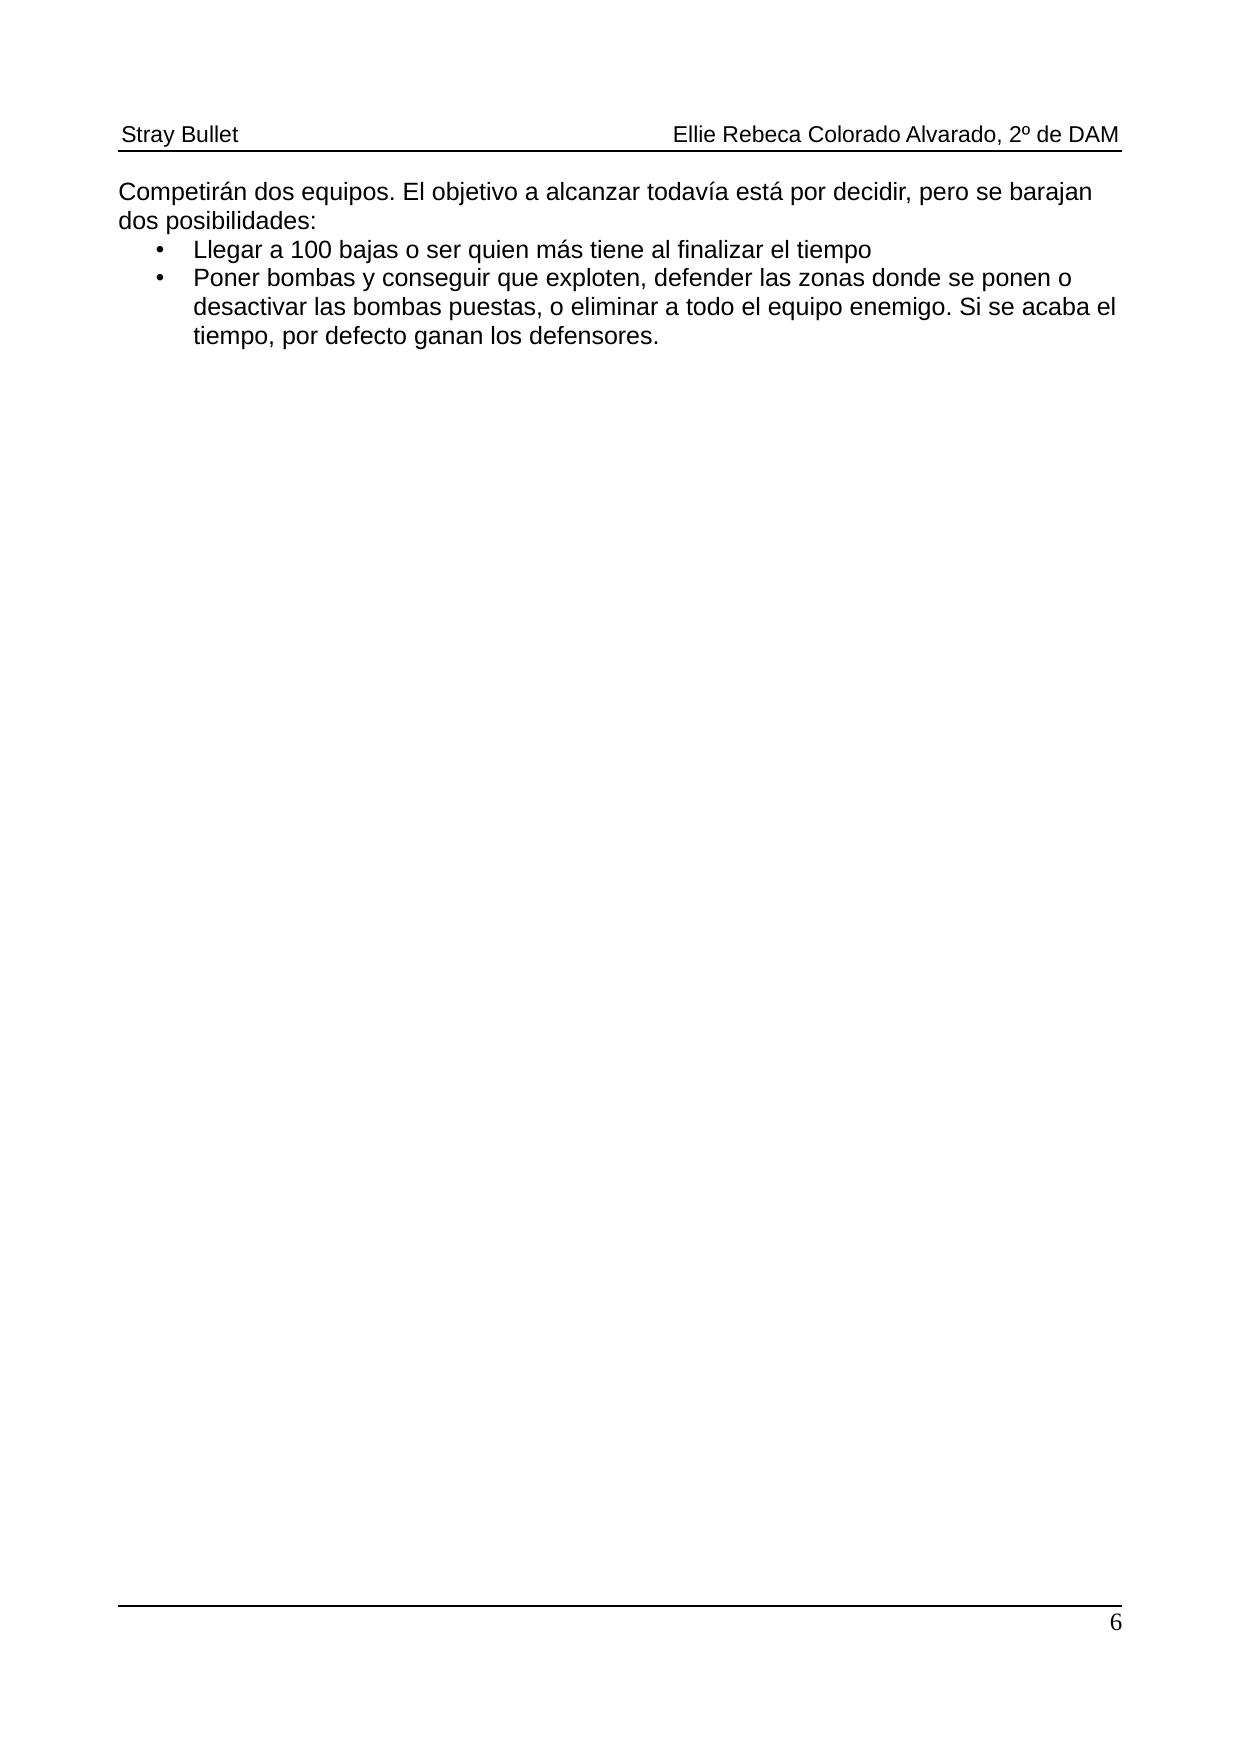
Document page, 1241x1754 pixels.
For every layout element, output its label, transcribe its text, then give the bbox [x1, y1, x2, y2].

list Llegar a 100 bajas o ser quien más tiene al finalizar el tiempo [156, 234, 1122, 263]
list Poner bombas y conseguir que exploten, defender las zonas donde se ponen o desactivar las bombas puestas, o eliminar a todo el equipo enemigo. Si se acaba el tiempo, por defecto ganan los defensores. [156, 263, 1122, 350]
text Competirán dos equipos. El objetivo a alcanzar todavía está por decidir, pero se barajan dos posibilidades: [118, 177, 1122, 234]
